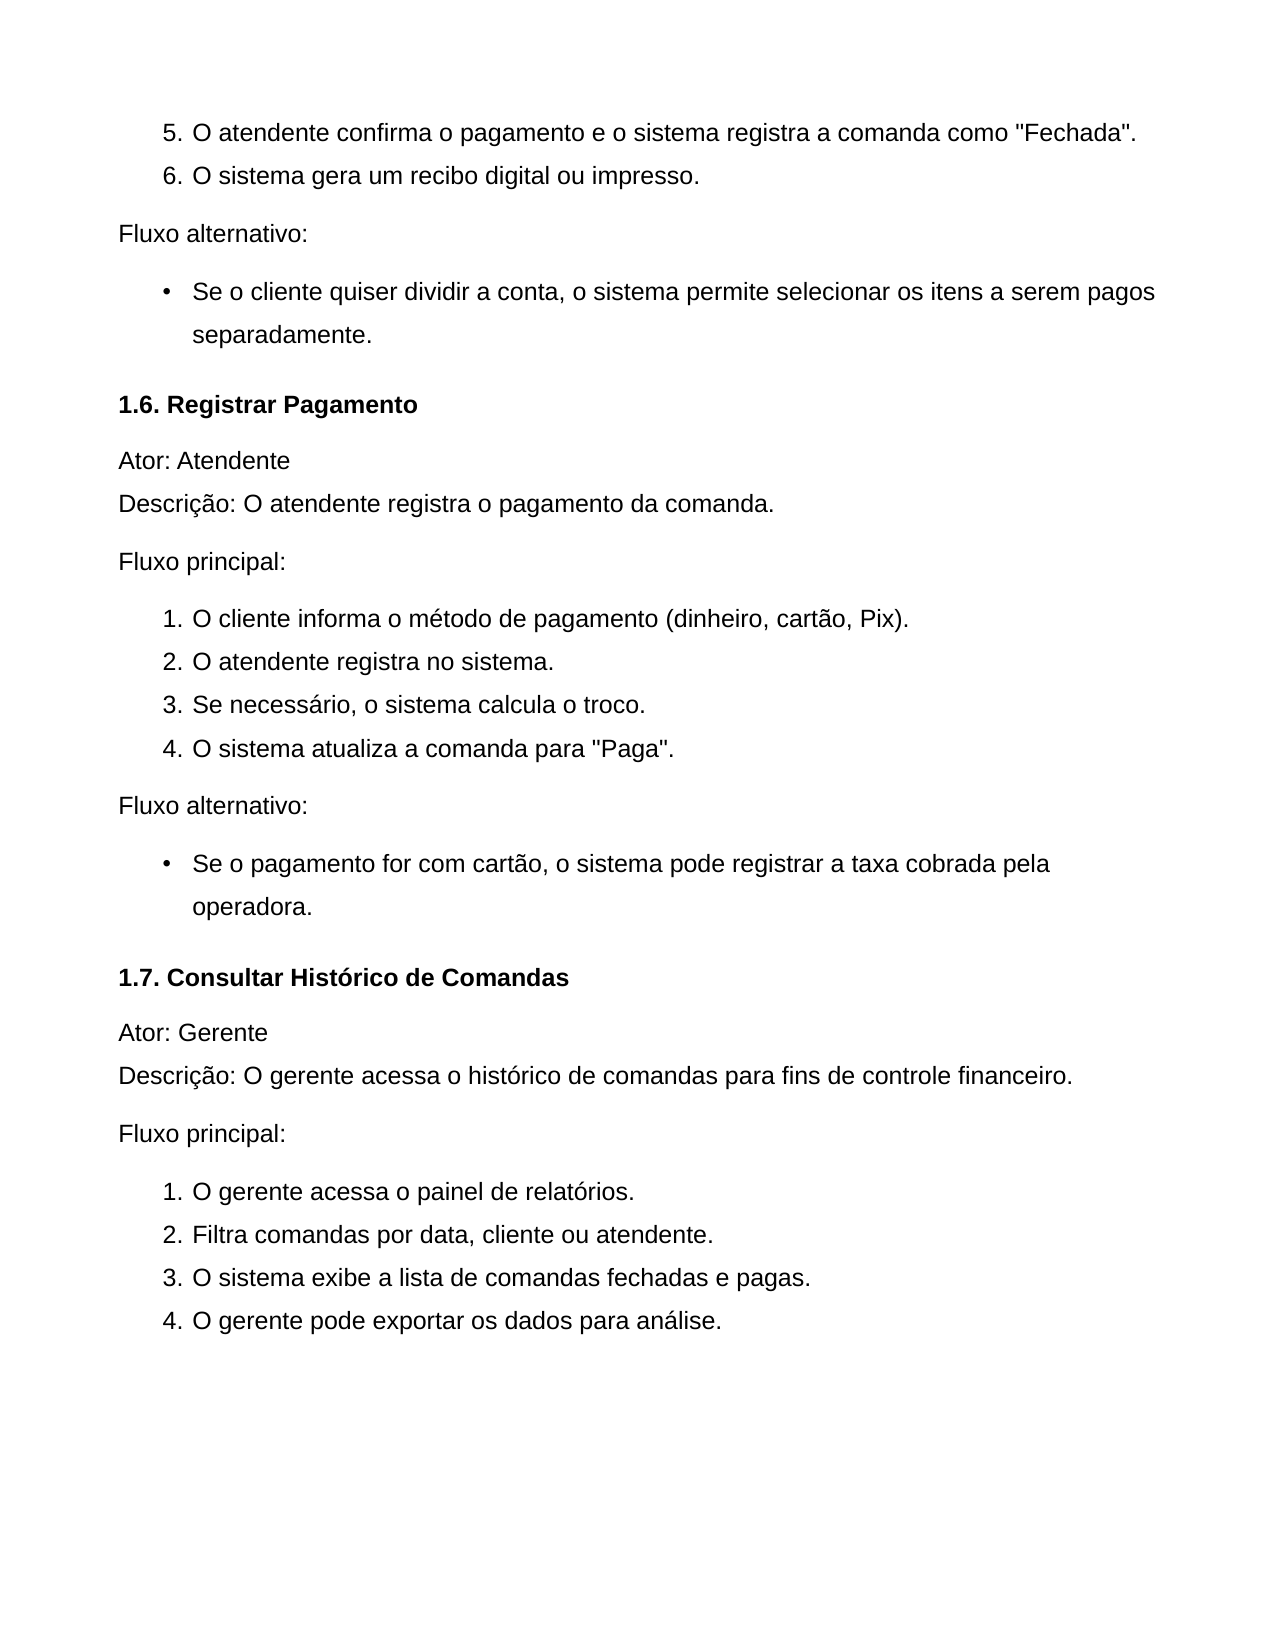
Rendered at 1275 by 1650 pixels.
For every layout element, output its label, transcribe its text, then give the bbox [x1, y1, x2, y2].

list O sistema gera um recibo digital ou impresso. [162, 161, 1157, 190]
text Fluxo principal: [118, 1119, 1157, 1148]
list O atendente registra no sistema. [162, 647, 1157, 676]
list O sistema atualiza a comanda para "Paga". [162, 734, 1157, 762]
text Ator: Gerente Descrição: O gerente acessa o histórico de comandas para fins de controle financeiro. [118, 1018, 1157, 1090]
list Filtra comandas por data, cliente ou atendente. [162, 1220, 1157, 1248]
text Ator: Atendente Descrição: O atendente registra o pagamento da comanda. [118, 446, 1157, 518]
list O cliente informa o método de pagamento (dinheiro, cartão, Pix). [162, 604, 1157, 633]
text Fluxo alternativo: [118, 791, 1157, 820]
list O gerente pode exportar os dados para análise. [162, 1306, 1157, 1335]
text Fluxo principal: [118, 547, 1157, 575]
list Se o cliente quiser dividir a conta, o sistema permite selecionar os itens a serem pagos separadamente. [162, 277, 1157, 349]
text Fluxo alternativo: [118, 219, 1157, 248]
list Se necessário, o sistema calcula o troco. [162, 691, 1157, 719]
list O sistema exibe a lista de comandas fechadas e pagas. [162, 1263, 1157, 1292]
list O gerente acessa o painel de relatórios. [162, 1177, 1157, 1205]
list Se o pagamento for com cartão, o sistema pode registrar a taxa cobrada pela operadora. [162, 849, 1157, 921]
subtitle 1.7. Consultar Histórico de Comandas [118, 962, 1157, 991]
subtitle 1.6. Registrar Pagamento [118, 390, 1157, 419]
list O atendente confirma o pagamento e o sistema registra a comanda como "Fechada". [162, 118, 1157, 147]
